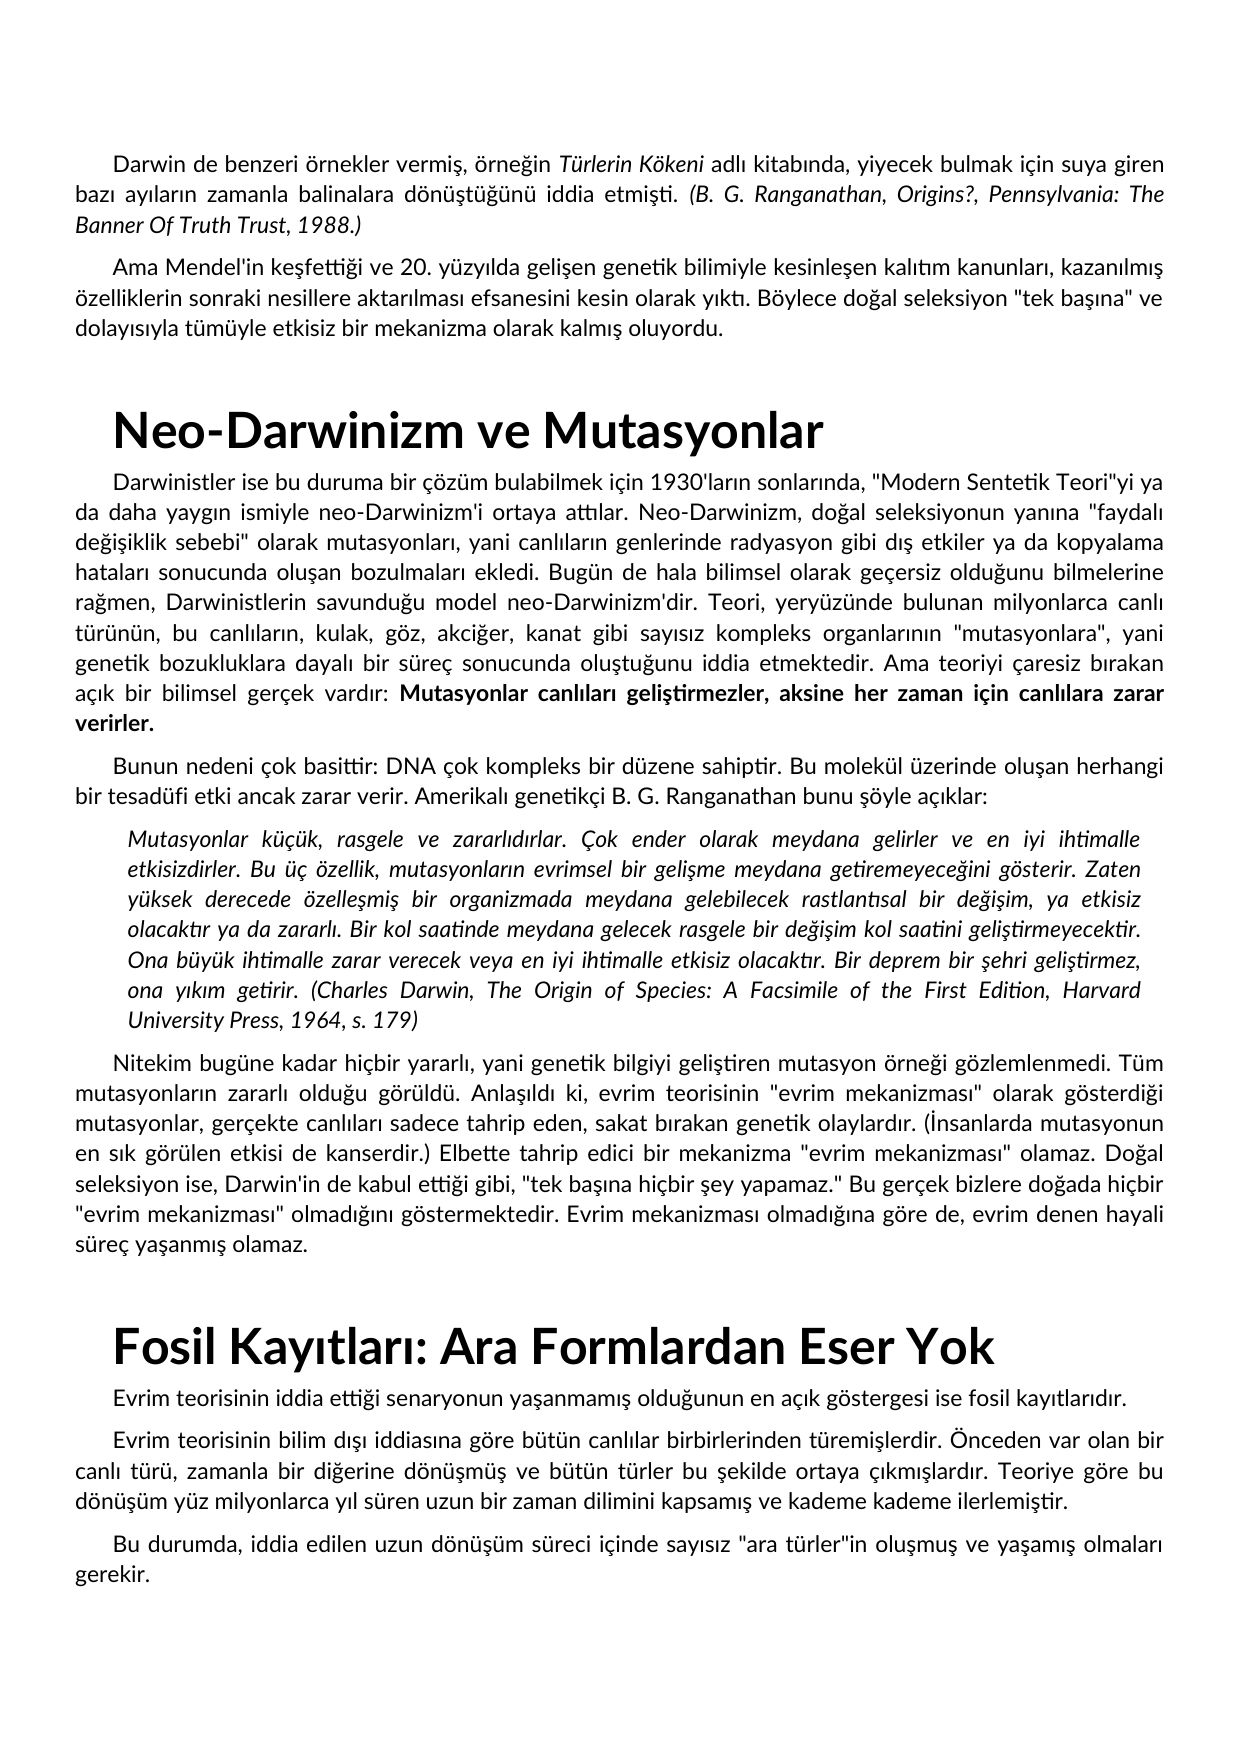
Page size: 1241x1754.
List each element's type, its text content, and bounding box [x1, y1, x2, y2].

text Evrim teorisinin bilim dışı iddiasına göre bütün canlılar birbirlerinden türemişlerdir. Önceden var olan bir canlı türü, zamanla bir diğerine dönüşmüş ve bütün türler bu şekilde ortaya çıkmışlardır. Teoriye göre bu dönüşüm yüz milyonlarca yıl süren uzun bir zaman dilimini kapsamış ve kademe kademe ilerlemiştir. [75, 1426, 1165, 1514]
subtitle Neo-Darwinizm ve Mutasyonlar [112, 399, 1165, 459]
text Evrim teorisinin iddia ettiği senaryonun yaşanmamış olduğunun en açık göstergesi ise fosil kayıtlarıdır. [75, 1383, 1165, 1411]
text Ama Mendel'in keşfettiği ve 20. yüzyılda gelişen genetik bilimiyle kesinleşen kalıtım kanunları, kazanılmış özelliklerin sonraki nesillere aktarılması efsanesini kesin olarak yıktı. Böylece doğal seleksiyon "tek başına" ve dolayısıyla tümüyle etkisiz bir mekanizma olarak kalmış oluyordu. [75, 253, 1165, 341]
text Bu durumda, iddia edilen uzun dönüşüm süreci içinde sayısız "ara türler"in oluşmuş ve yaşamış olmaları gerekir. [75, 1529, 1165, 1587]
text Nitekim bugüne kadar hiçbir yararlı, yani genetik bilgiyi geliştiren mutasyon örneği gözlemlenmedi. Tüm mutasyonların zararlı olduğu görüldü. Anlaşıldı ki, evrim teorisinin "evrim mekanizması" olarak gösterdiği mutasyonlar, gerçekte canlıları sadece tahrip eden, sakat bırakan genetik olaylardır. (İnsanlarda mutasyonun en sık görülen etkisi de kanserdir.) Elbette tahrip edici bir mekanizma "evrim mekanizması" olamaz. Doğal seleksiyon ise, Darwin'in de kabul ettiği gibi, "tek başına hiçbir şey yapamaz." Bu gerçek bizlere doğada hiçbir "evrim mekanizması" olmadığını göstermektedir. Evrim mekanizması olmadığına göre de, evrim denen hayali süreç yaşanmış olamaz. [75, 1048, 1165, 1257]
subtitle Fosil Kayıtları: Ara Formlardan Eser Yok [112, 1315, 1165, 1375]
text Darwin de benzeri örnekler vermiş, örneğin Türlerin Kökeni adlı kitabında, yiyecek bulmak için suya giren bazı ayıların zamanla balinalara dönüştüğünü iddia etmişti. (B. G. Ranganathan, Origins?, Pennsylvania: The Banner Of Truth Trust, 1988.) [75, 150, 1165, 238]
text Darwinistler ise bu duruma bir çözüm bulabilmek için 1930'ların sonlarında, "Modern Sentetik Teori"yi ya da daha yaygın ismiyle neo-Darwinizm'i ortaya attılar. Neo-Darwinizm, doğal seleksiyonun yanına "faydalı değişiklik sebebi" olarak mutasyonları, yani canlıların genlerinde radyasyon gibi dış etkiler ya da kopyalama hataları sonucunda oluşan bozulmaları ekledi. Bugün de hala bilimsel olarak geçersiz olduğunu bilmelerine rağmen, Darwinistlerin savunduğu model neo-Darwinizm'dir. Teori, yeryüzünde bulunan milyonlarca canlı türünün, bu canlıların, kulak, göz, akciğer, kanat gibi sayısız kompleks organlarının "mutasyonlara", yani genetik bozukluklara dayalı bir süreç sonucunda oluştuğunu iddia etmektedir. Ama teoriyi çaresiz bırakan açık bir bilimsel gerçek vardır: Mutasyonlar canlıları geliştirmezler, aksine her zaman için canlılara zarar verirler. [75, 467, 1165, 736]
text Mutasyonlar küçük, rasgele ve zararlıdırlar. Çok ender olarak meydana gelirler ve en iyi ihtimalle etkisizdirler. Bu üç özellik, mutasyonların evrimsel bir gelişme meydana getiremeyeceğini gösterir. Zaten yüksek derecede özelleşmiş bir organizmada meydana gelebilecek rastlantısal bir değişim, ya etkisiz olacaktır ya da zararlı. Bir kol saatinde meydana gelecek rasgele bir değişim kol saatini geliştirmeyecektir. Ona büyük ihtimalle zarar verecek veya en iyi ihtimalle etkisiz olacaktır. Bir deprem bir şehri geliştirmez, ona yıkım getirir. (Charles Darwin, The Origin of Species: A Facsimile of the First Edition, Harvard University Press, 1964, s. 179) [127, 824, 1143, 1033]
text Bunun nedeni çok basittir: DNA çok kompleks bir düzene sahiptir. Bu molekül üzerinde oluşan herhangi bir tesadüfi etki ancak zarar verir. Amerikalı genetikçi B. G. Ranganathan bunu şöyle açıklar: [75, 752, 1165, 809]
